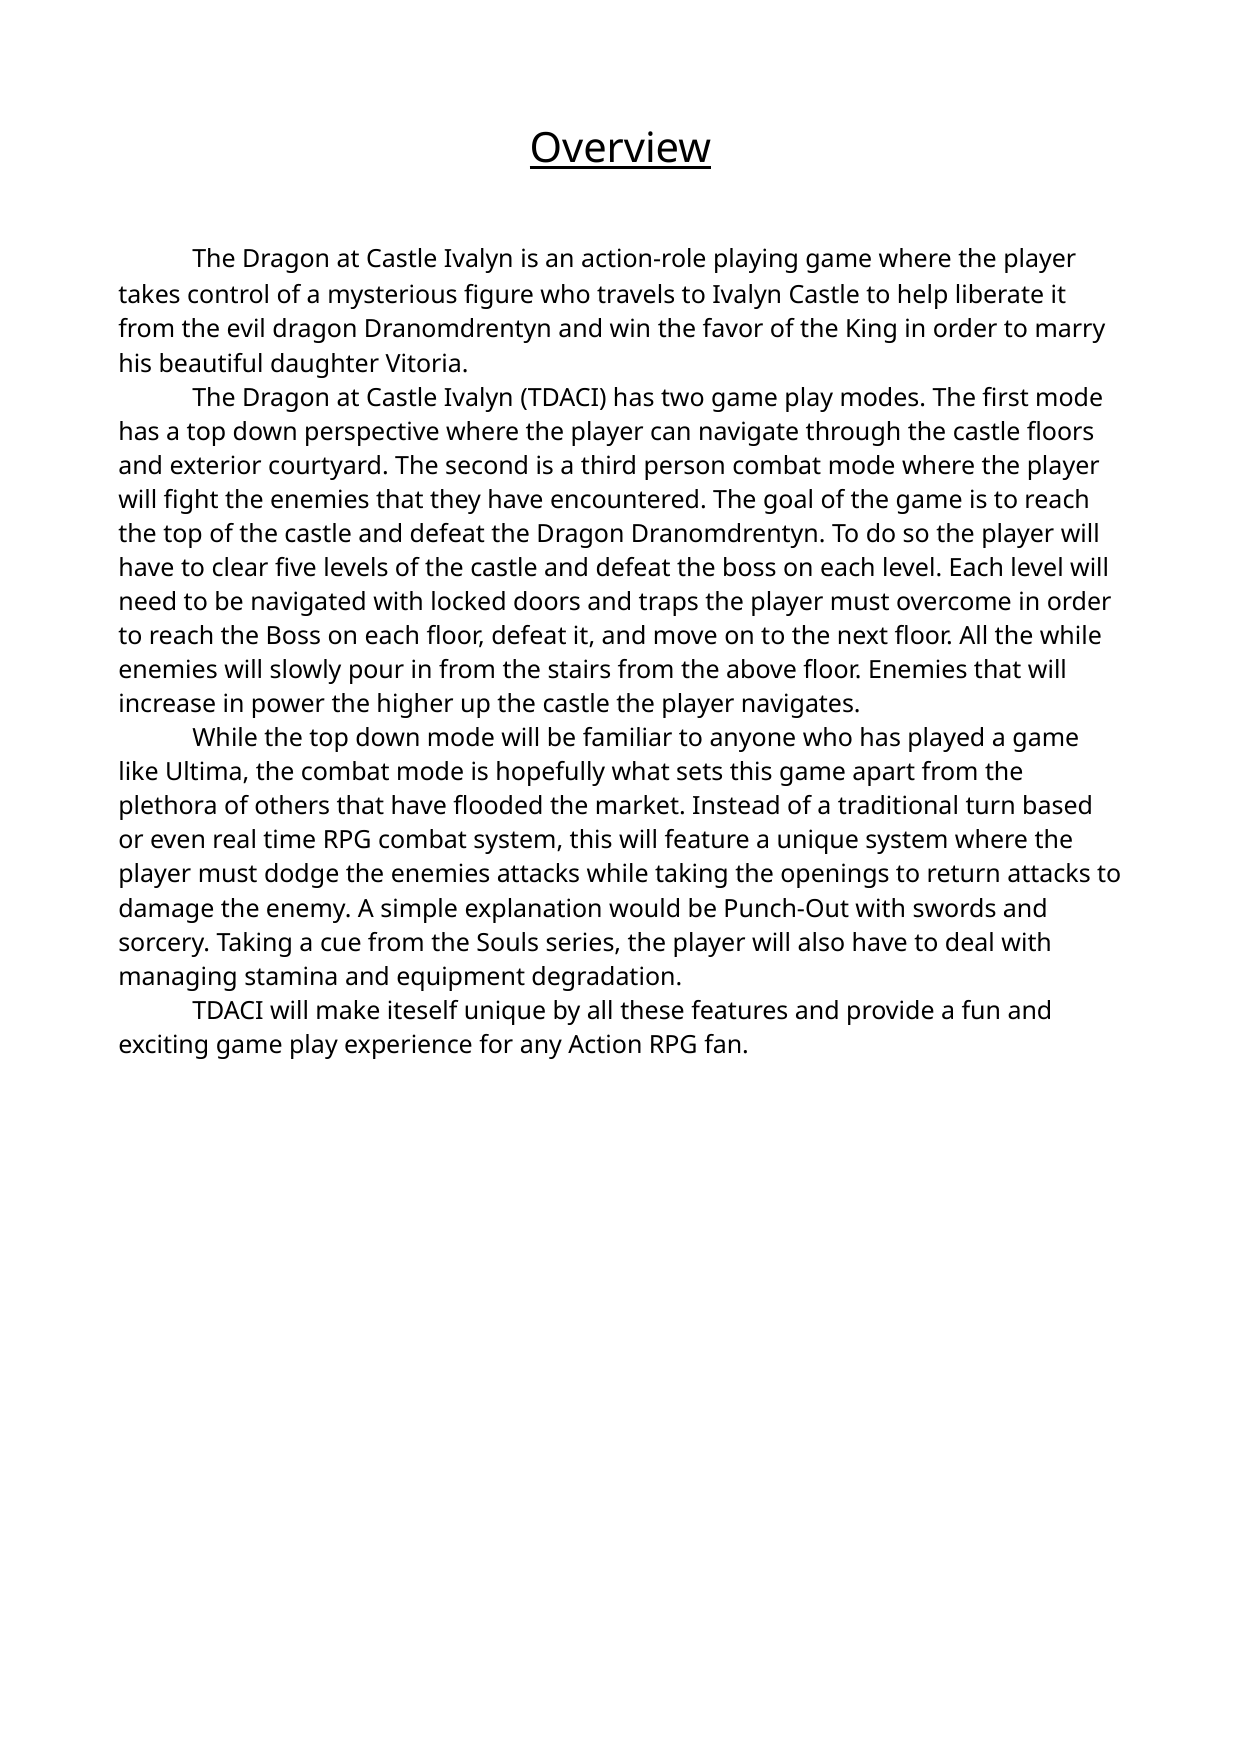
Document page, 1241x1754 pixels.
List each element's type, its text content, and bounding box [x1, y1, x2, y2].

text Overview [118, 118, 1122, 175]
text While the top down mode will be familiar to anyone who has played a game like Ultima, the combat mode is hopefully what sets this game apart from the plethora of others that have flooded the market. Instead of a traditional turn based or even real time RPG combat system, this will feature a unique system where the player must dodge the enemies attacks while taking the openings to return attacks to damage the enemy. A simple explanation would be Punch-Out with swords and sorcery. Taking a cue from the Souls series, the player will also have to deal with managing stamina and equipment degradation. [118, 720, 1122, 992]
text TDACI will make iteself unique by all these features and provide a fun and exciting game play experience for any Action RPG fan. [118, 992, 1122, 1061]
text The Dragon at Castle Ivalyn (TDACI) has two game play modes. The first mode has a top down perspective where the player can navigate through the castle floors and exterior courtyard. The second is a third person combat mode where the player will fight the enemies that they have encountered. The goal of the game is to reach the top of the castle and defeat the Dragon Dranomdrentyn. To do so the player will have to clear five levels of the castle and defeat the boss on each level. Each level will need to be navigated with locked doors and traps the player must overcome in order to reach the Boss on each floor, defeat it, and move on to the next floor. All the while enemies will slowly pour in from the stairs from the above floor. Enemies that will increase in power the higher up the castle the player navigates. [118, 379, 1122, 720]
text The Dragon at Castle Ivalyn is an action-role playing game where the player takes control of a mysterious figure who travels to Ivalyn Castle to help liberate it from the evil dragon Dranomdrentyn and win the favor of the King in order to marry his beautiful daughter Vitoria. [118, 232, 1122, 379]
